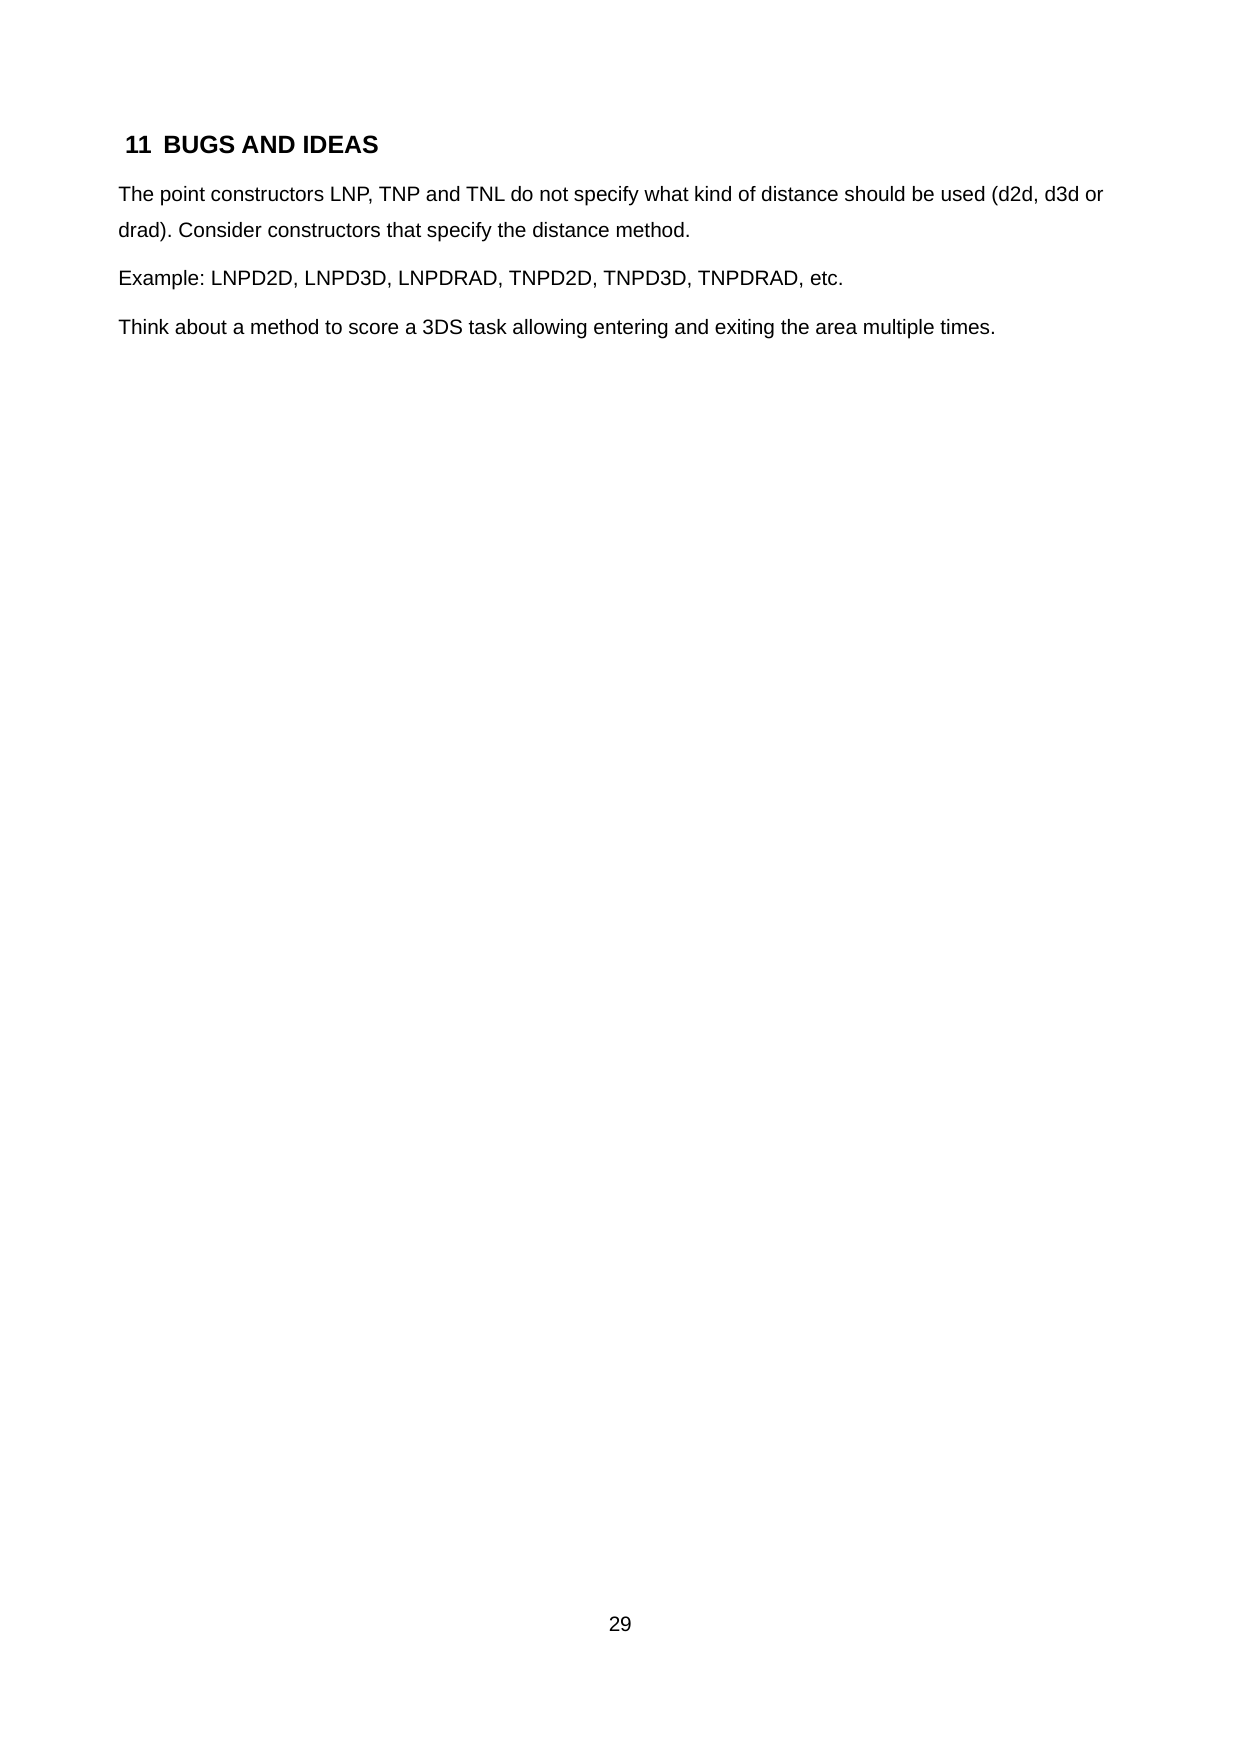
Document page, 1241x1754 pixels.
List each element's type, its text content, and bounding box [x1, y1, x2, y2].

text Think about a method to score a 3DS task allowing entering and exiting the area multiple times. [118, 315, 1122, 339]
text The point constructors LNP, TNP and TNL do not specify what kind of distance should be used (d2d, d3d or drad). Consider constructors that specify the distance method. [118, 182, 1122, 242]
subtitle Bugs and ideas [118, 130, 1122, 159]
text Example: LNPD2D, LNPD3D, LNPDRAD, TNPD2D, TNPD3D, TNPDRAD, etc. [118, 266, 1122, 290]
